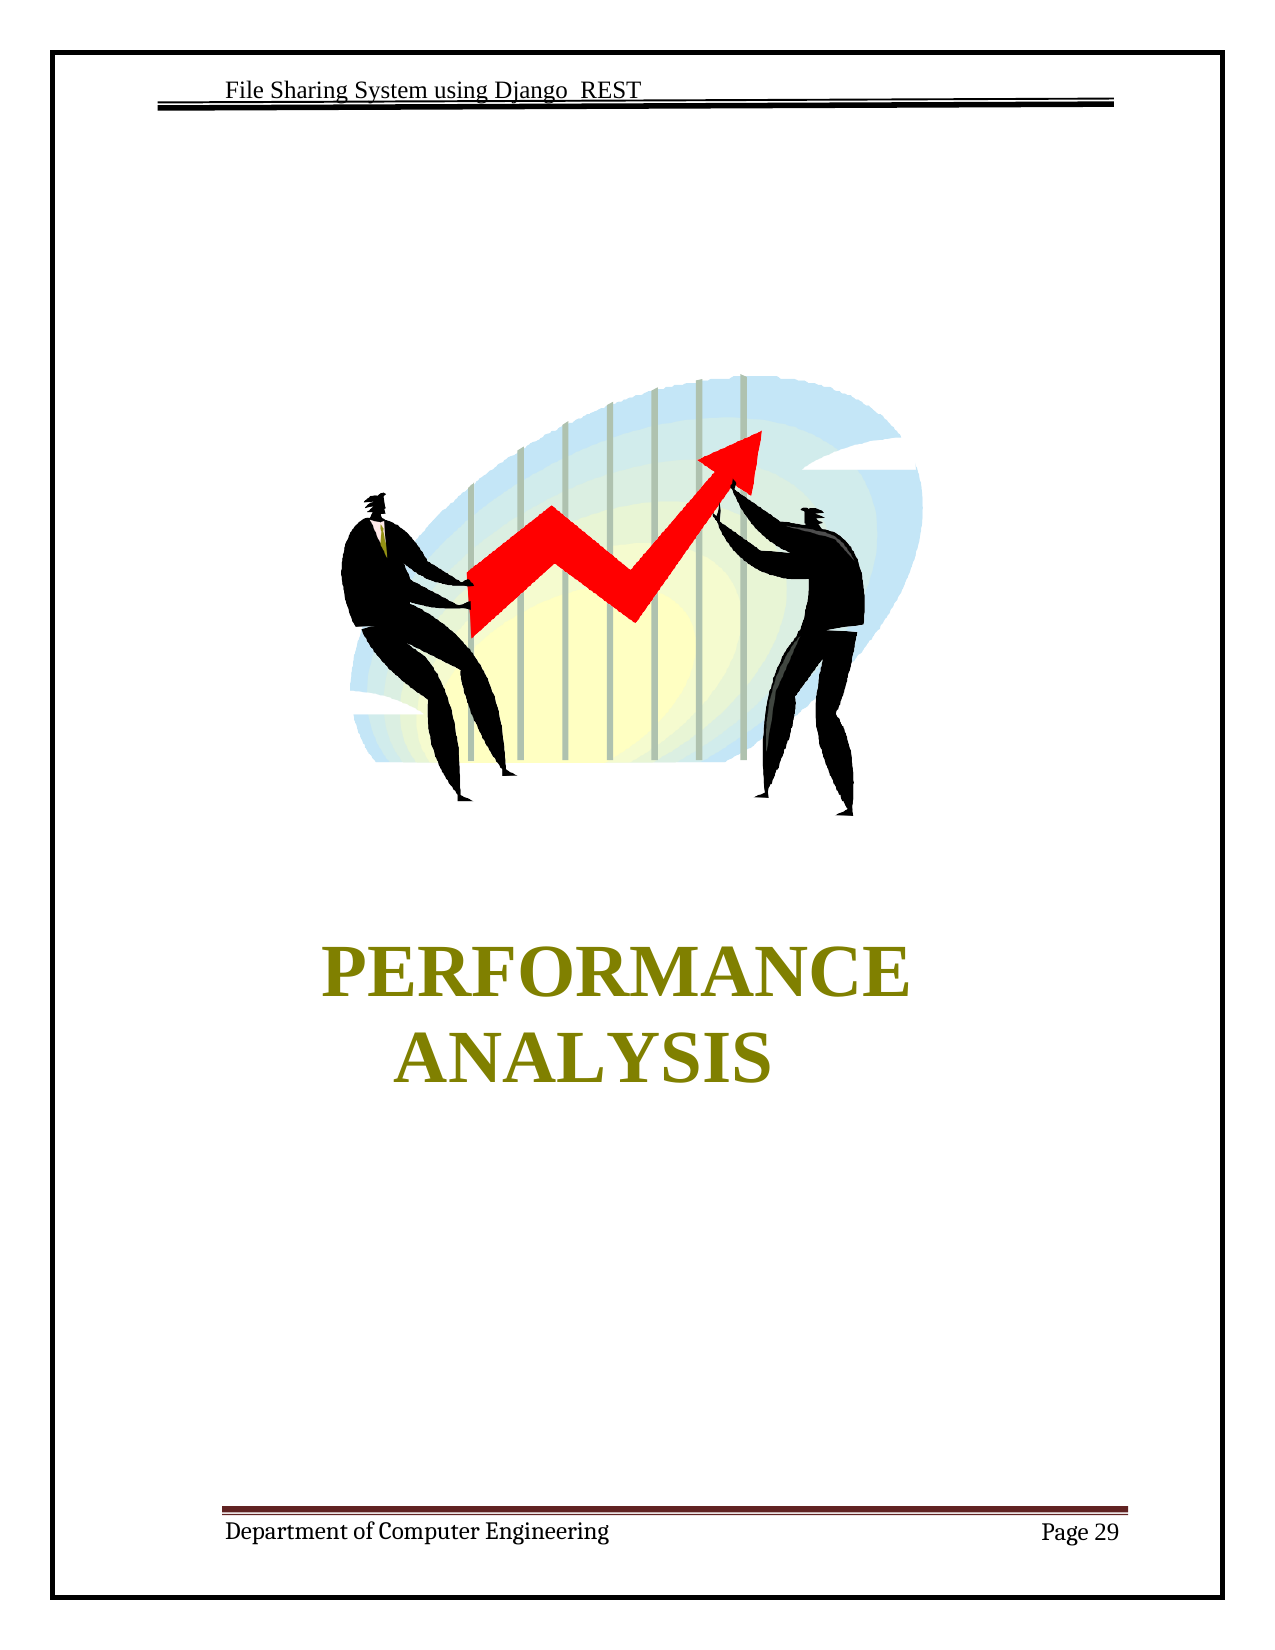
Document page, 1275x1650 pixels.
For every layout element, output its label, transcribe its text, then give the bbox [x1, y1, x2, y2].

subtitle PERFORMANCE ANALYSIS [321, 926, 915, 1099]
text File Sharing System using Django_REST [225, 75, 1148, 104]
picture [341, 376, 923, 816]
